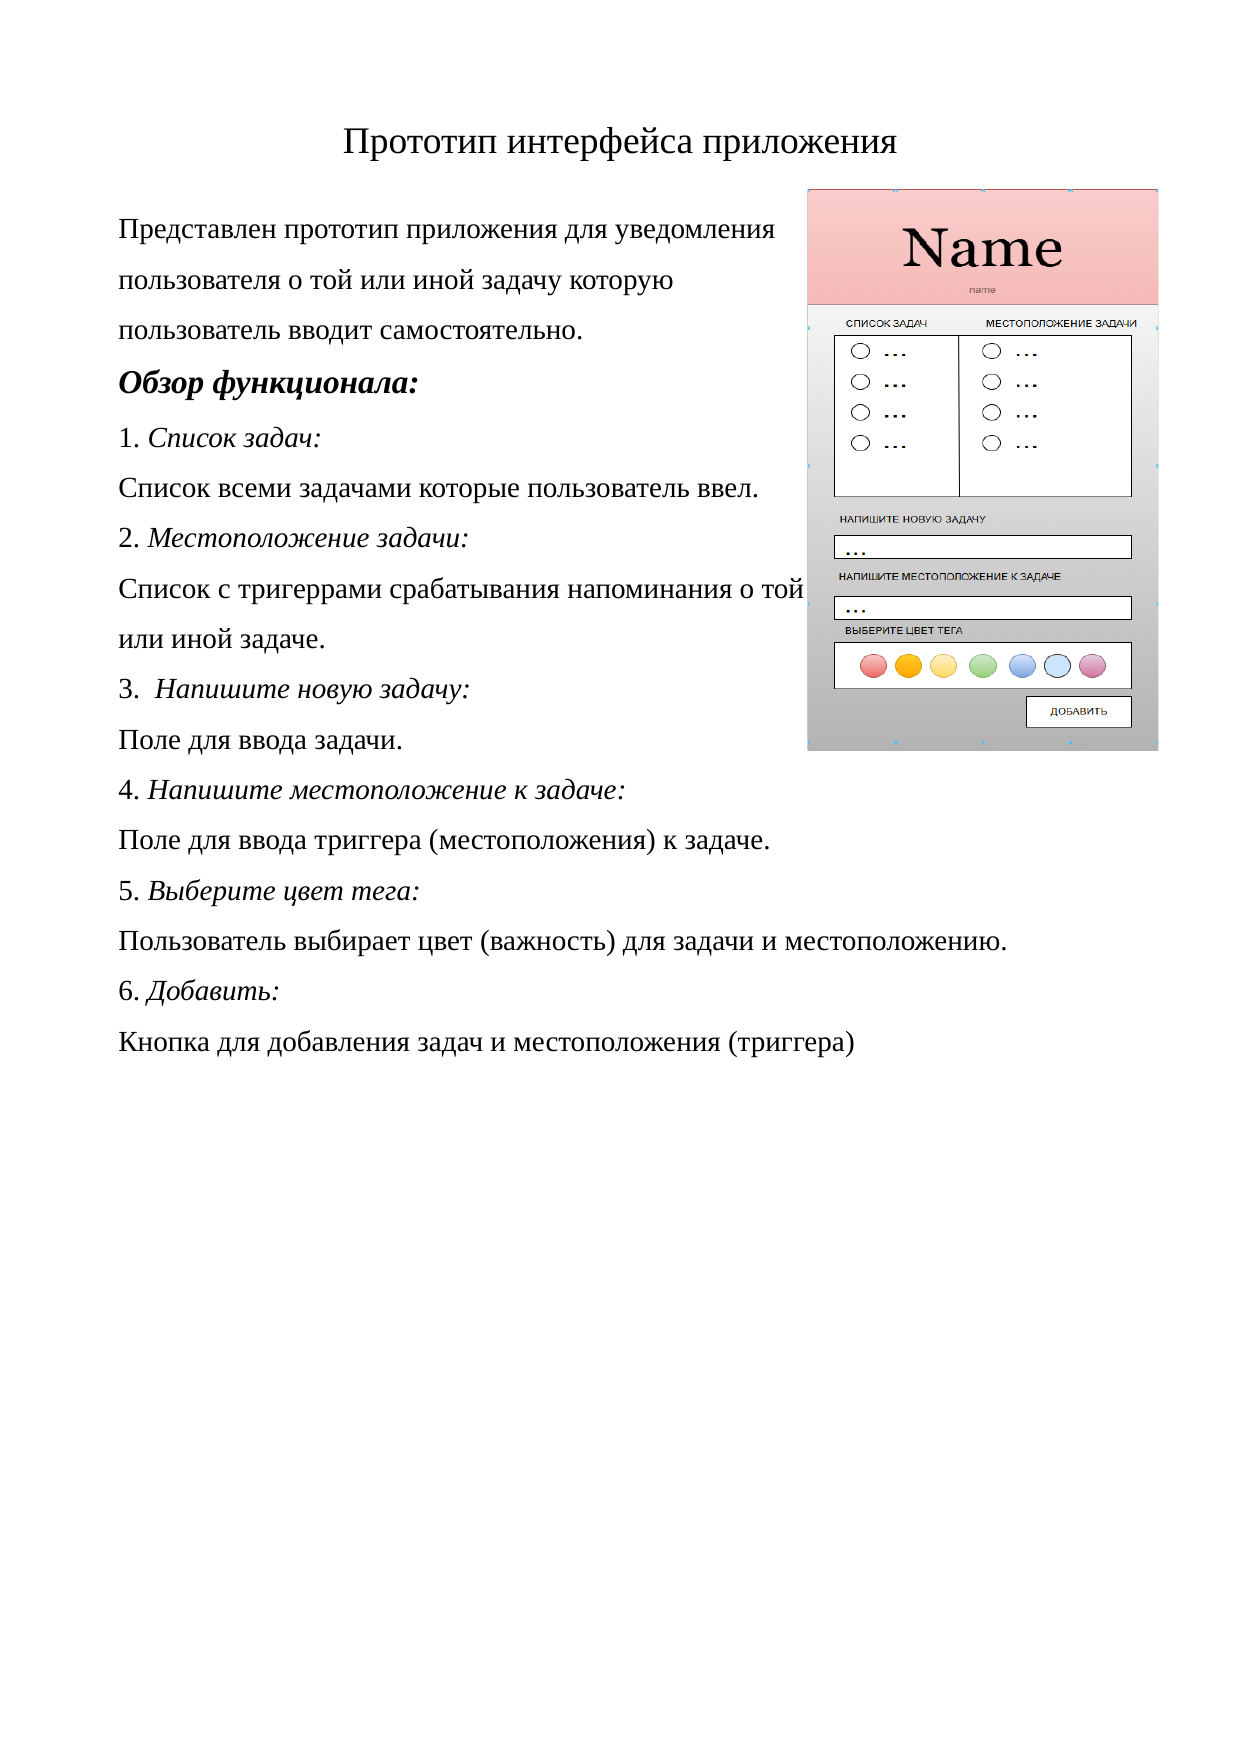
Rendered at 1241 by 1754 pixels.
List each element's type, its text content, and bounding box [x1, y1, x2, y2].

text 6. Добавить: [118, 973, 1122, 1007]
text Список всеми задачами которые пользователь ввел. [118, 470, 807, 504]
text 2. Местоположение задачи: [118, 521, 807, 554]
text 5. Выберите цвет тега: [118, 873, 1122, 906]
text Прототип интерфейса приложения [118, 118, 1122, 161]
text Поле для ввода задачи. [118, 722, 1122, 755]
text 3. Напишите новую задачу: [118, 672, 807, 705]
text Пользователь выбирает цвет (важность) для задачи и местоположению. [118, 923, 1122, 957]
text Кнопка для добавления задач и местоположения (триггера) [118, 1024, 1122, 1057]
text 1. Список задач: [118, 420, 807, 453]
picture [807, 189, 1159, 751]
text 4. Напишите местоположение к задаче: [118, 772, 1122, 806]
text Обзор функционала: [118, 362, 807, 401]
text Поле для ввода триггера (местоположения) к задаче. [118, 822, 1122, 856]
text Список с тригеррами срабатывания напоминания о той или иной задаче. [118, 571, 807, 655]
text Представлен прототип приложения для уведомления пользователя о той или иной задачу которую пользователь вводит самостоятельно. [118, 212, 807, 346]
